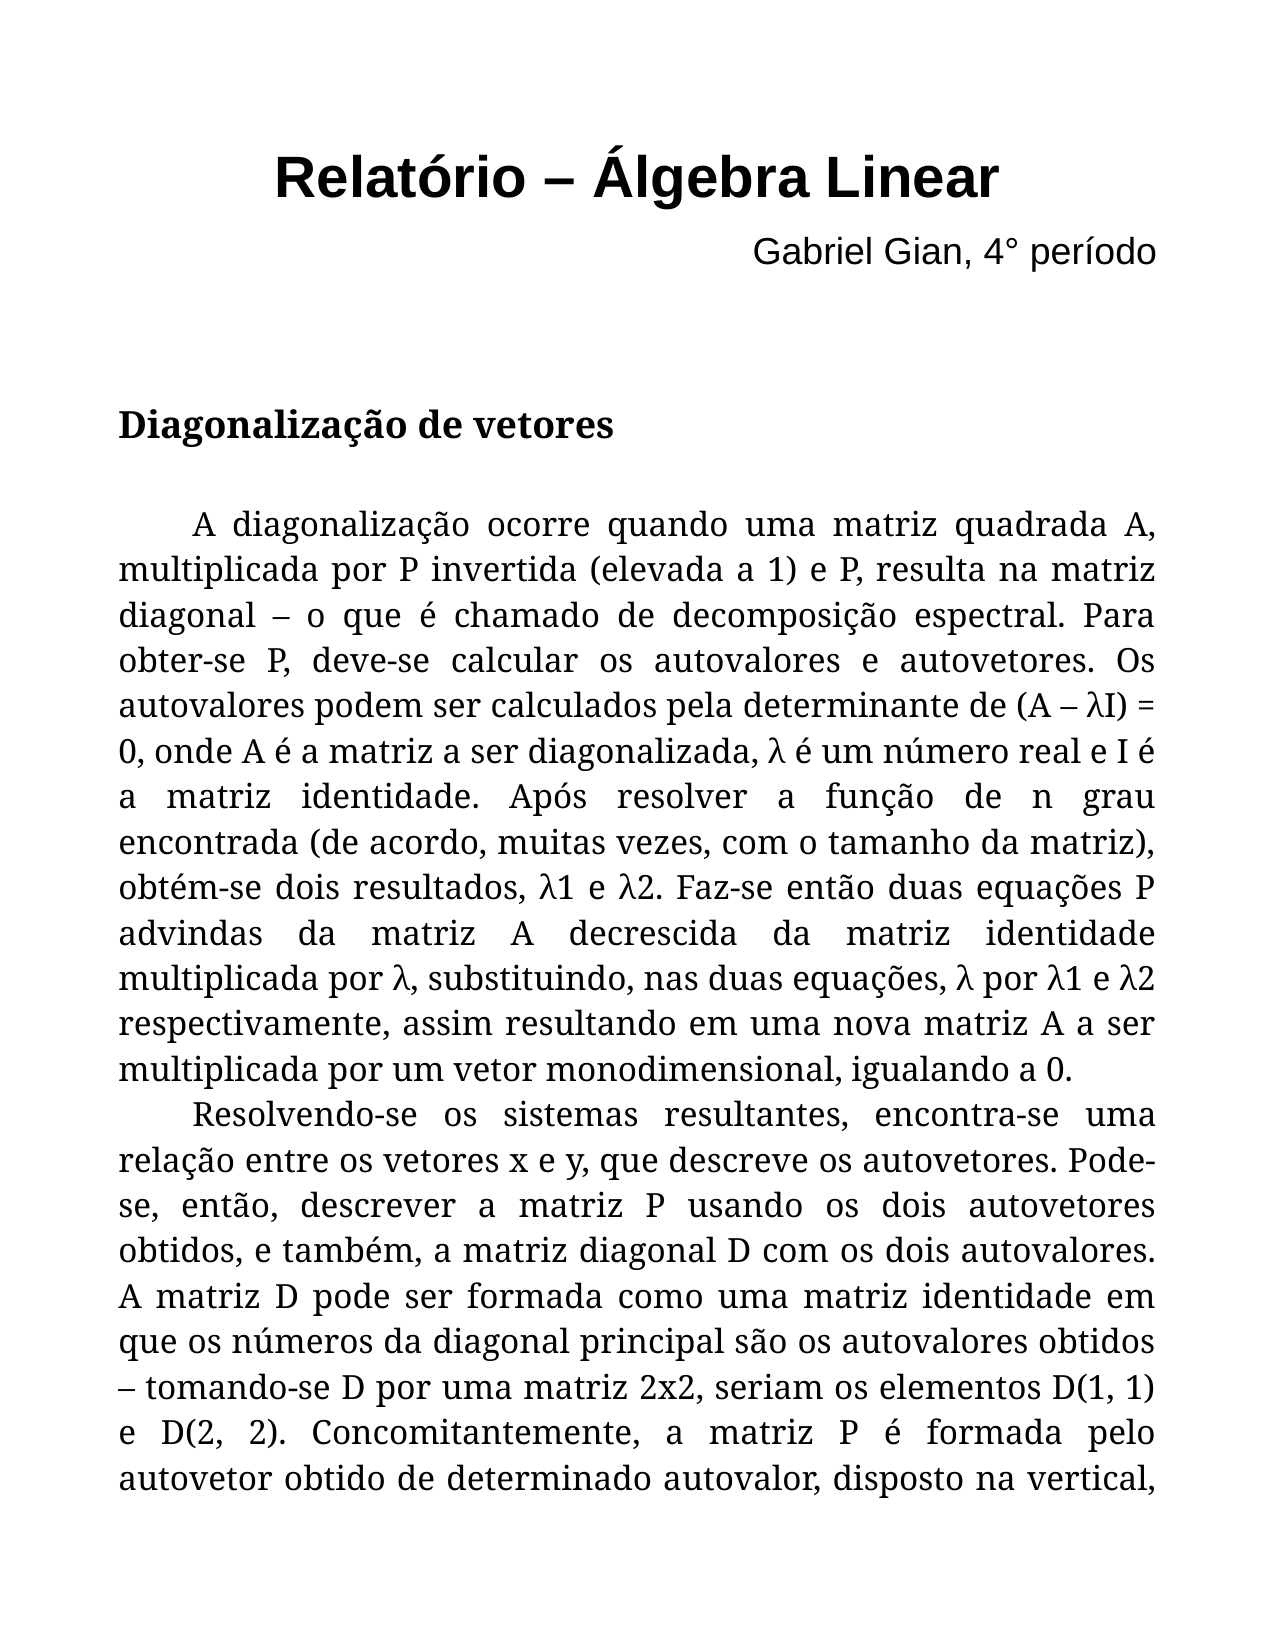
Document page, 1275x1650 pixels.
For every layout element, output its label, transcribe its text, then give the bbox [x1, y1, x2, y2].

title Relatório – Álgebra Linear [118, 143, 1157, 210]
subtitle Gabriel Gian, 4° período [118, 229, 1157, 272]
text A diagonalização ocorre quando uma matriz quadrada A, multiplicada por P invertida (elevada a 1) e P, resulta na matriz diagonal – o que é chamado de decomposição espectral. Para obter-se P, deve-se calcular os autovalores e autovetores. Os autovalores podem ser calculados pela determinante de (A – λI) = 0, onde A é a matriz a ser diagonalizada, λ é um número real e I é a matriz identidade. Após resolver a função de n grau encontrada (de acordo, muitas vezes, com o tamanho da matriz), obtém-se dois resultados, λ1 e λ2. Faz-se então duas equações P advindas da matriz A decrescida da matriz identidade multiplicada por λ, substituindo, nas duas equações, λ por λ1 e λ2 respectivamente, assim resultando em uma nova matriz A a ser multiplicada por um vetor monodimensional, igualando a 0. [118, 501, 1157, 1091]
subtitle Diagonalização de vetores [118, 399, 1157, 450]
text Resolvendo-se os sistemas resultantes, encontra-se uma relação entre os vetores x e y, que descreve os autovetores. Pode-se, então, descrever a matriz P usando os dois autovetores obtidos, e também, a matriz diagonal D com os dois autovalores. A matriz D pode ser formada como uma matriz identidade em que os números da diagonal principal são os autovalores obtidos – tomando-se D por uma matriz 2x2, seriam os elementos D(1, 1) e D(2, 2). Concomitantemente, a matriz P é formada pelo autovetor obtido de determinado autovalor, disposto na vertical, [118, 1091, 1157, 1500]
